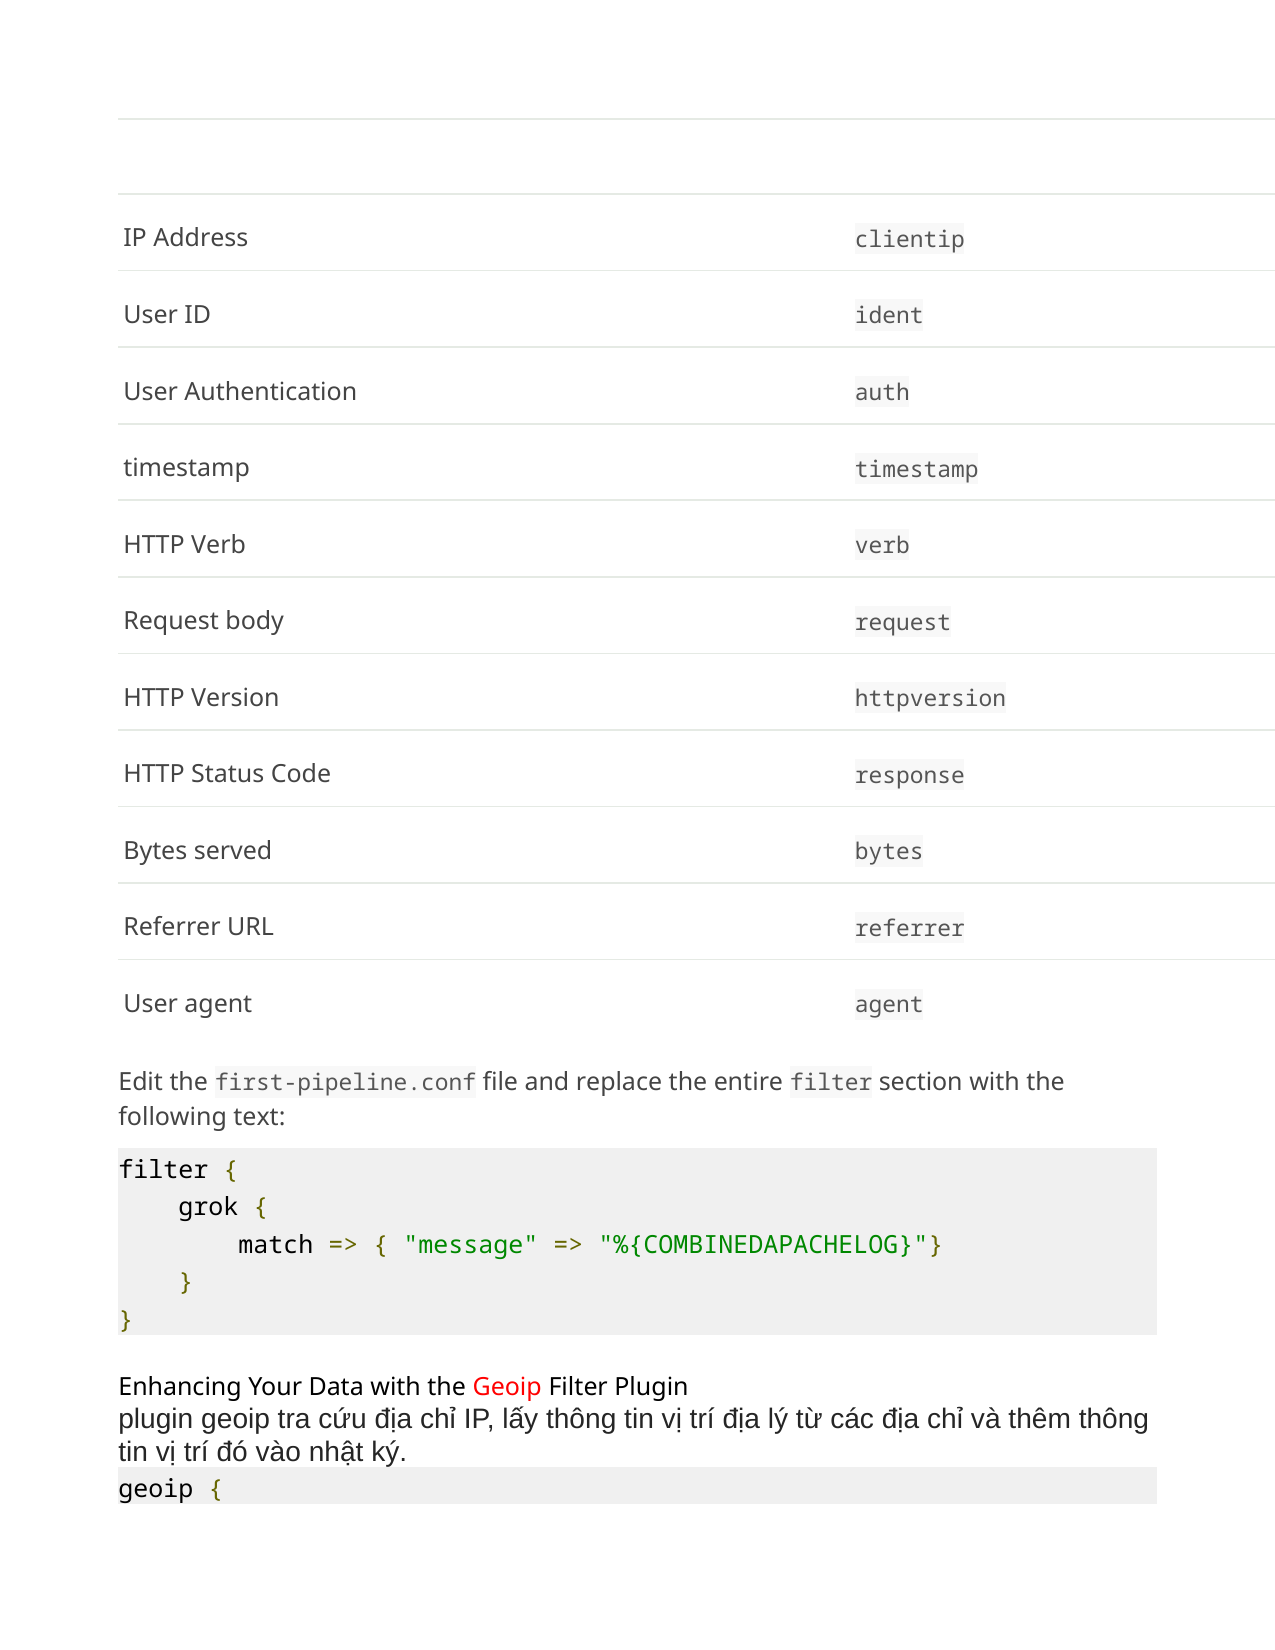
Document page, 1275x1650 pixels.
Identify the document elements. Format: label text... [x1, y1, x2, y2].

table_cell timestamp [850, 425, 1275, 499]
table_header [850, 120, 1275, 193]
table_cell bytes [850, 807, 1275, 882]
table_cell timestamp [118, 425, 849, 499]
table_cell httpversion [850, 654, 1275, 729]
table_cell HTTP Status Code [118, 731, 849, 806]
text Edit the first-pipeline.conf file and replace the entire filter section with the following text: [118, 1064, 1157, 1132]
table_cell auth [850, 348, 1275, 423]
table_cell IP Address [118, 195, 849, 270]
table_cell User ID [118, 271, 849, 346]
table_cell Referrer URL [118, 884, 849, 959]
text } [118, 1260, 1157, 1298]
table_cell Bytes served [118, 807, 849, 882]
table_cell HTTP Verb [118, 501, 849, 576]
table_cell HTTP Version [118, 654, 849, 729]
table_cell response [850, 731, 1275, 806]
table_cell referrer [850, 884, 1275, 959]
text } [118, 1298, 1157, 1335]
table_cell request [850, 578, 1275, 652]
text filter { [118, 1148, 1157, 1185]
text geoip { [118, 1467, 1157, 1504]
table_cell clientip [850, 195, 1275, 270]
text plugin geoip tra cứu địa chỉ IP, lấy thông tin vị trí địa lý từ các địa chỉ và thêm thông tin vị trí đó vào nhật ký. [118, 1402, 1157, 1467]
table_cell ident [850, 271, 1275, 346]
table_cell verb [850, 501, 1275, 576]
table_cell User Authentication [118, 348, 849, 423]
subtitle Enhancing Your Data with the Geoip Filter Plugin [118, 1368, 1157, 1402]
table_cell Request body [118, 578, 849, 652]
text grok { [118, 1185, 1157, 1223]
table_cell User agent [118, 960, 849, 1035]
table_header [118, 120, 849, 193]
text match => { "message" => "%{COMBINEDAPACHELOG}"} [118, 1223, 1157, 1260]
table_cell agent [850, 960, 1275, 1035]
